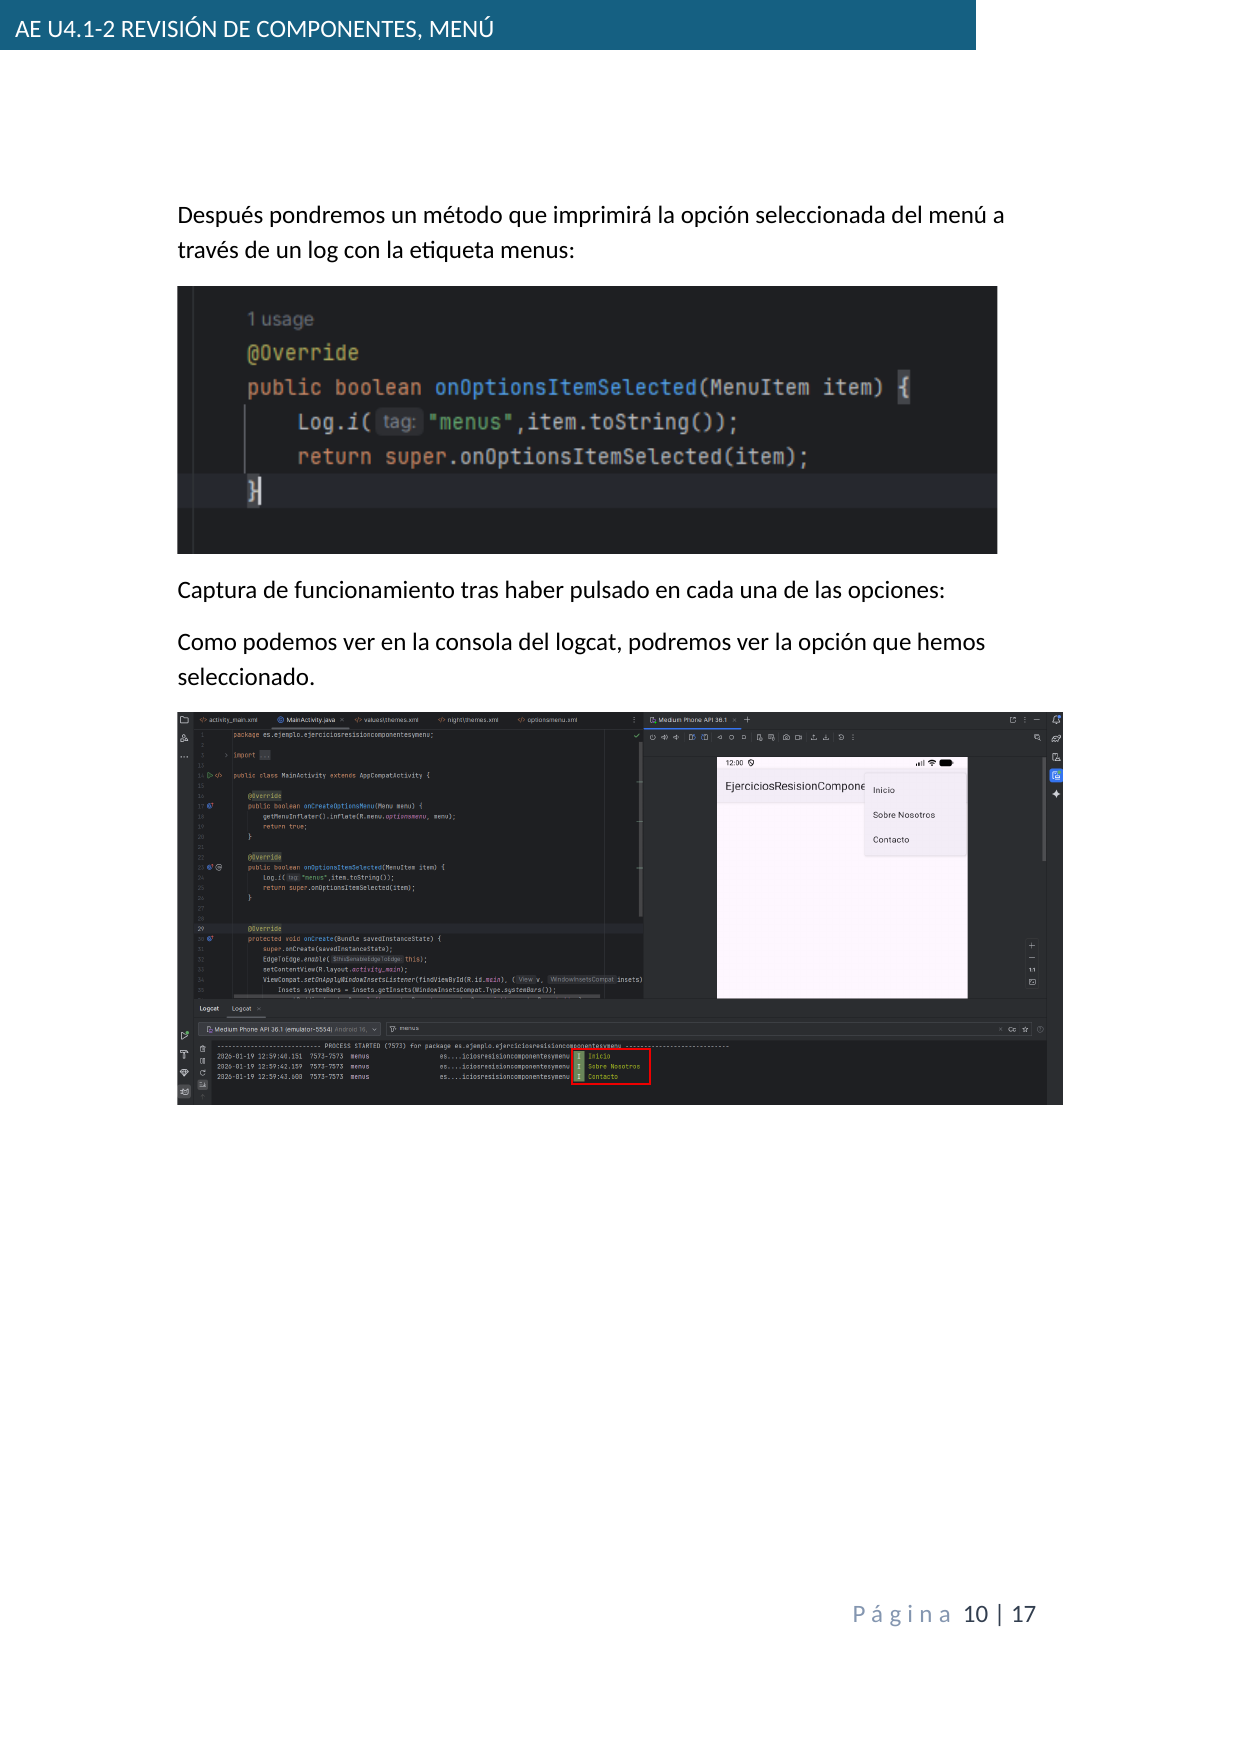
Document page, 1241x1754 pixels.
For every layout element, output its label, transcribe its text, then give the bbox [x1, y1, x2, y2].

text Captura de funcionamiento tras haber pulsado en cada una de las opciones: [177, 574, 1063, 605]
text Después pondremos un método que imprimirá la opción seleccionada del menú a través de un log con la etiqueta menus: [177, 199, 1063, 265]
text Como podemos ver en la consola del logcat, podremos ver la opción que hemos seleccionado. [177, 626, 1063, 691]
